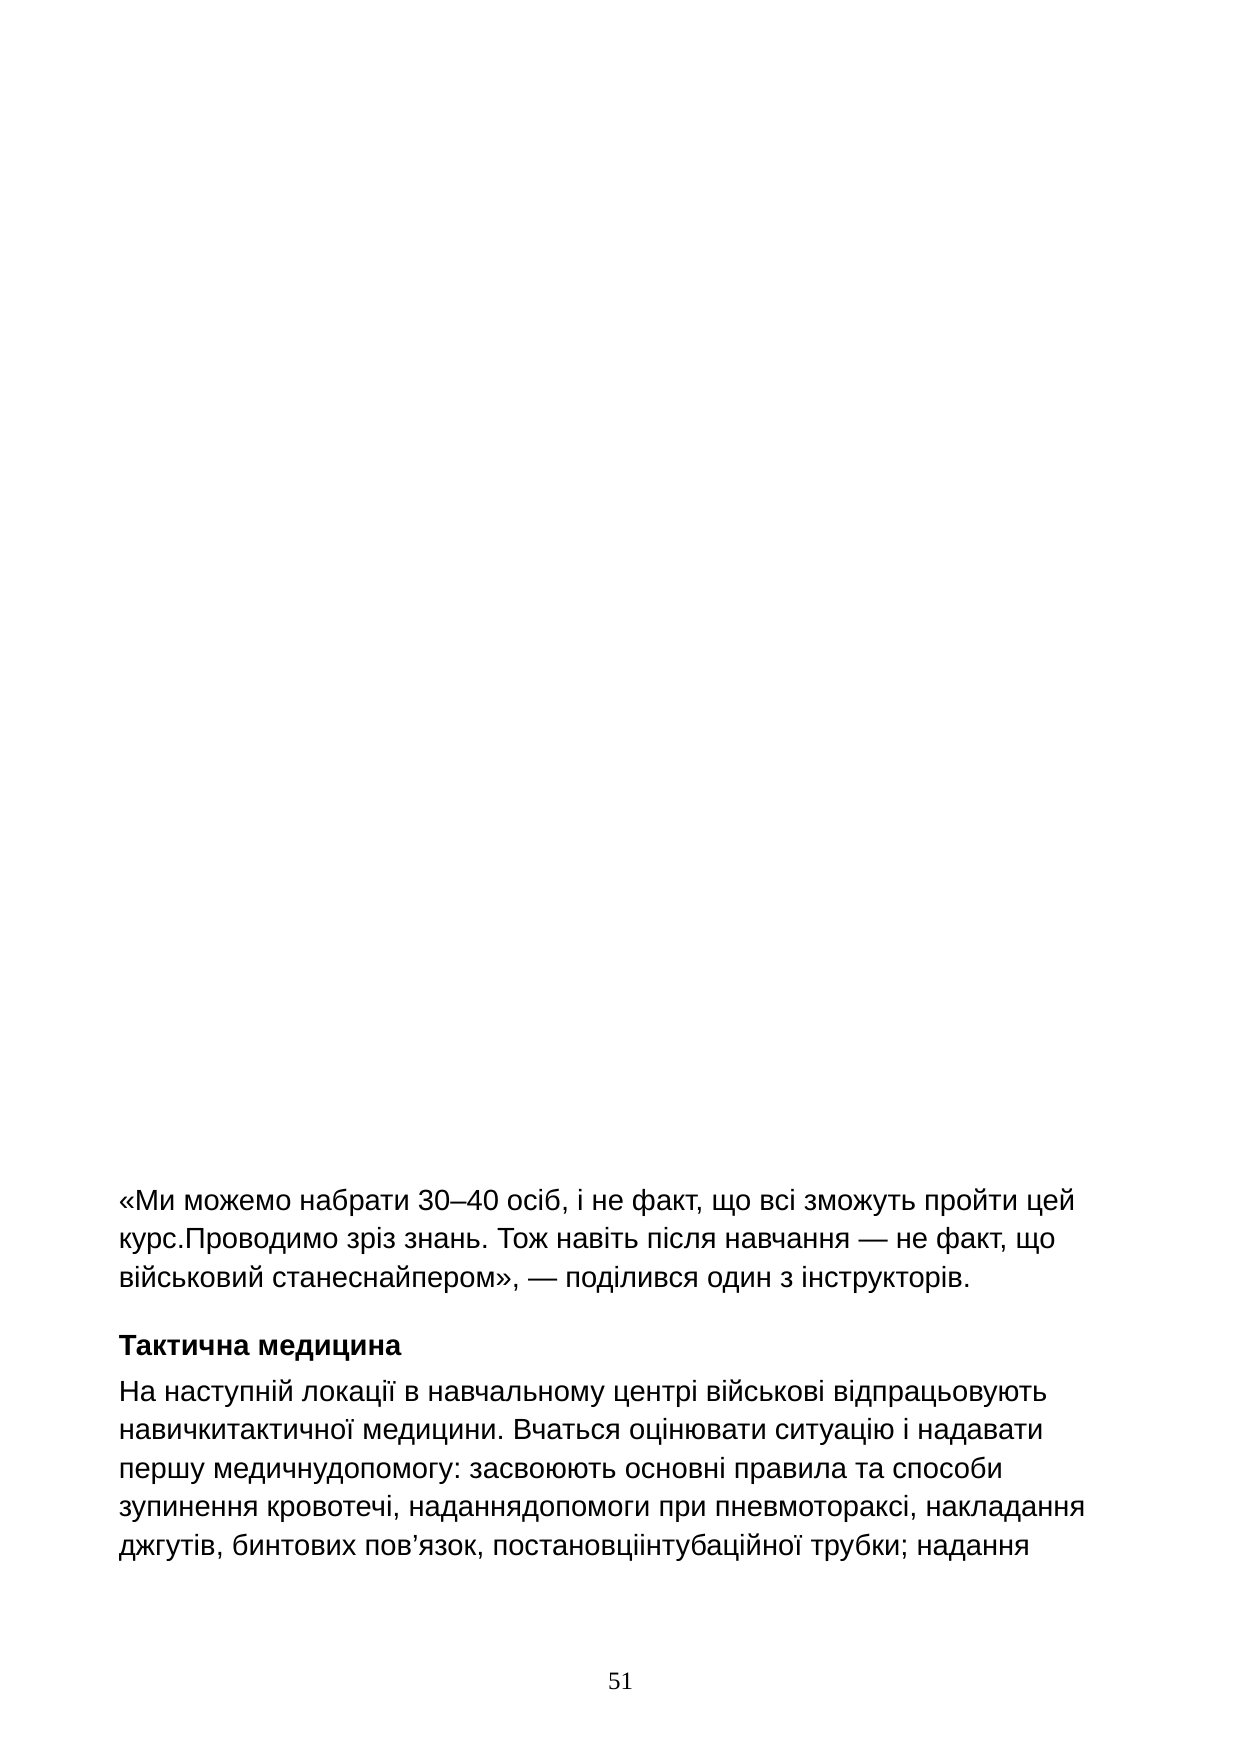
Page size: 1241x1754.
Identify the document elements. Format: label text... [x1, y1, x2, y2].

text На наступній локації в навчальному центрі військові відпрацьовують навичкитактичної медицини. Вчаться оцінювати ситуацію і надавати першу медичнудопомогу: засвоюють основні правила та способи зупинення кровотечі, наданнядопомоги при пневмотораксі, накладання джгутів, бинтових пов’язок, постановціінтубаційної трубки; надання [118, 1374, 1122, 1561]
subtitle Тактична медицина [118, 1328, 1122, 1361]
text «Ми можемо набрати 30–40 осіб, і не факт, що всі зможуть пройти цей курс.Проводимо зріз знань. Тож навіть після навчання — не факт, що військовий станеснайпером», — поділився один з інструкторів. [118, 1183, 1122, 1293]
